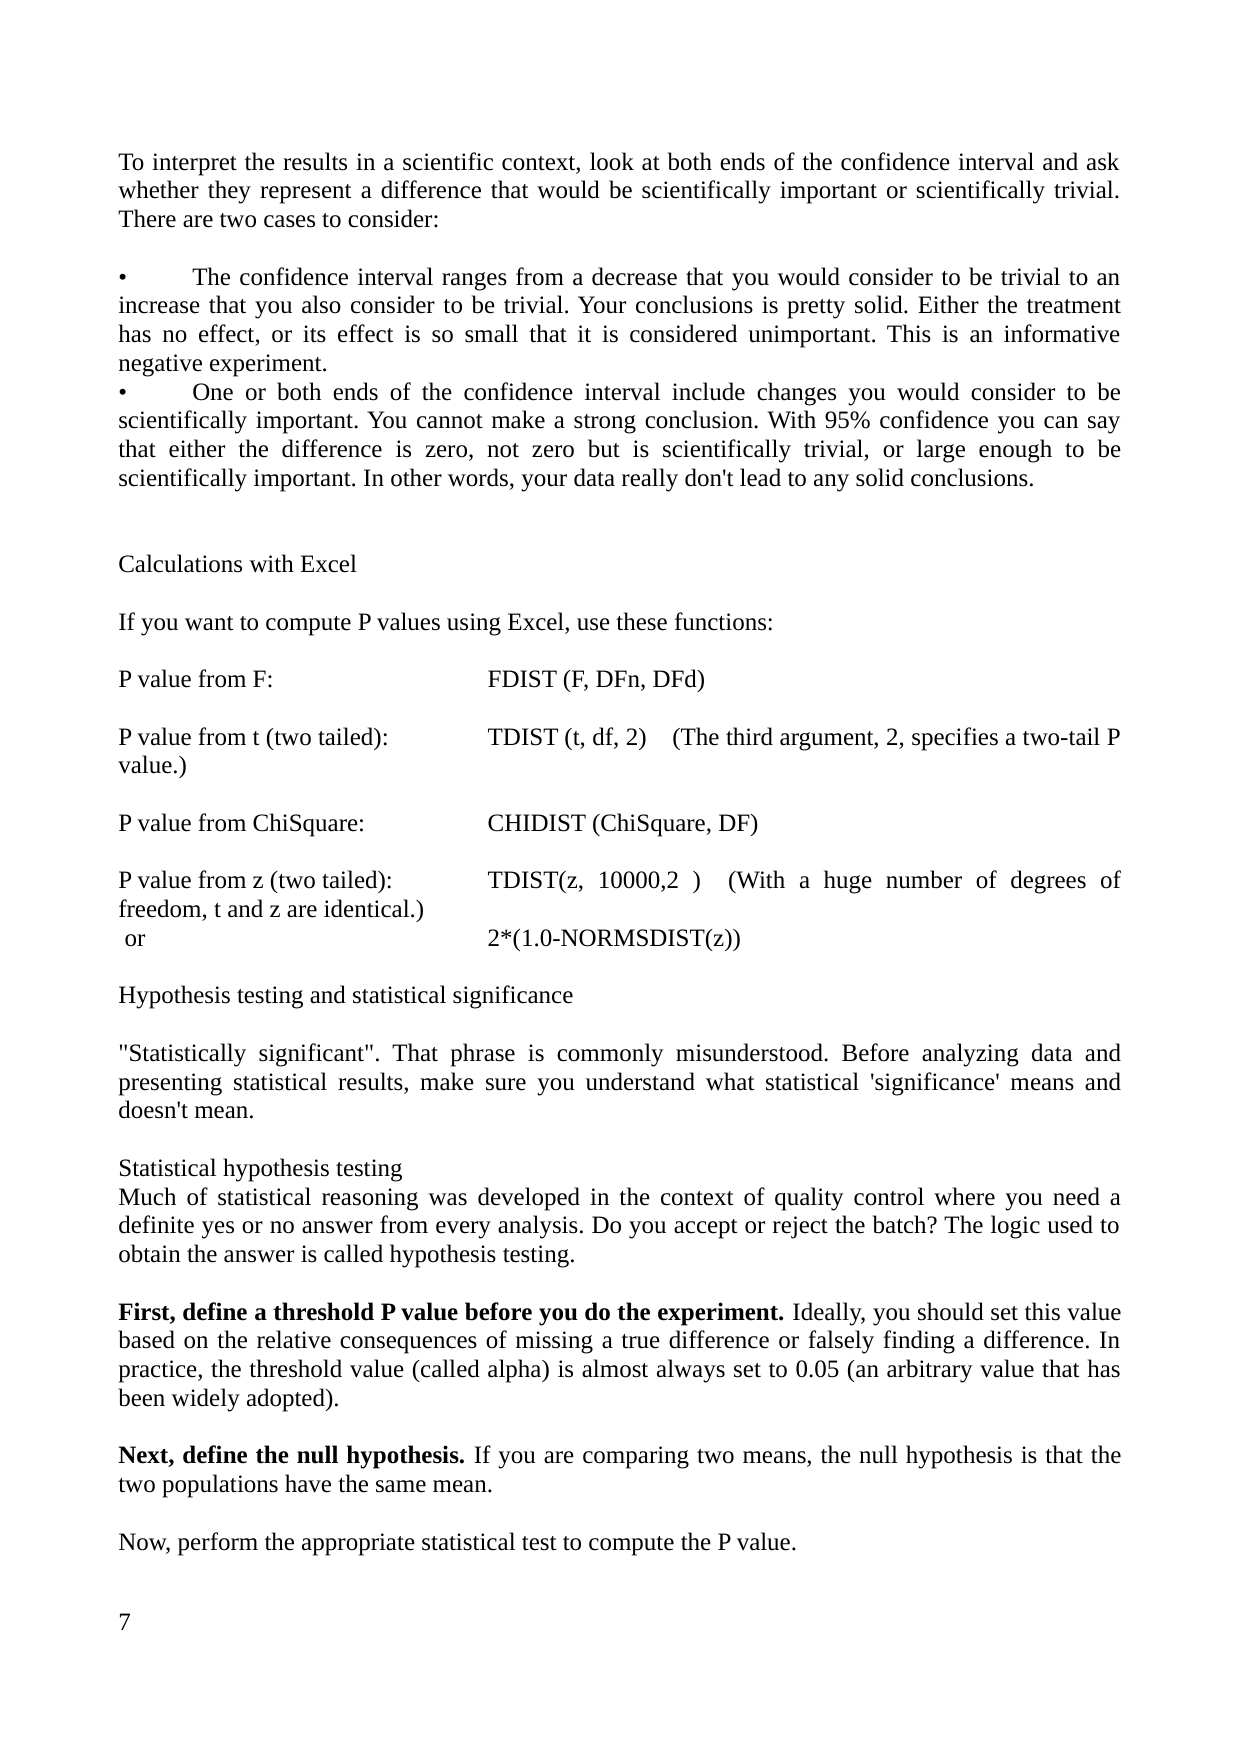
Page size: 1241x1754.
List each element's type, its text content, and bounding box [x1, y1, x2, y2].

text Hypothesis testing and statistical significance [118, 981, 1122, 1009]
text P value from t (two tailed): TDIST (t, df, 2) (The third argument, 2, specifies a two-tail P value.) [118, 722, 1122, 779]
text If you want to compute P values using Excel, use these functions: [118, 607, 1122, 636]
text Calculations with Excel [118, 549, 1122, 578]
text P value from ChiSquare: CHIDIST (ChiSquare, DF) [118, 808, 1122, 837]
text • One or both ends of the confidence interval include changes you would consider to be scientifically important. You cannot make a strong conclusion. With 95% confidence you can say that either the difference is zero, not zero but is scientifically trivial, or large enough to be scientifically important. In other words, your data really don't lead to any solid conclusions. [118, 377, 1122, 492]
text To interpret the results in a scientific context, look at both ends of the confidence interval and ask whether they represent a difference that would be scientifically important or scientifically trivial. There are two cases to consider: [118, 147, 1122, 233]
text Next, define the null hypothesis. If you are comparing two means, the null hypothesis is that the two populations have the same mean. [118, 1441, 1122, 1498]
text Statistical hypothesis testing [118, 1153, 1122, 1182]
text Now, perform the appropriate statistical test to compute the P value. [118, 1527, 1122, 1556]
text P value from z (two tailed): TDIST(z, 10000,2 ) (With a huge number of degrees of freedom, t and z are identical.) [118, 866, 1122, 923]
text P value from F: FDIST (F, DFn, DFd) [118, 664, 1122, 693]
text • The confidence interval ranges from a decrease that you would consider to be trivial to an increase that you also consider to be trivial. Your conclusions is pretty solid. Either the treatment has no effect, or its effect is so small that it is considered unimportant. This is an informative negative experiment. [118, 262, 1122, 377]
text "Statistically significant". That phrase is commonly misunderstood. Before analyzing data and presenting statistical results, make sure you understand what statistical 'significance' means and doesn't mean. [118, 1038, 1122, 1124]
text Much of statistical reasoning was developed in the context of quality control where you need a definite yes or no answer from every analysis. Do you accept or reject the batch? The logic used to obtain the answer is called hypothesis testing. [118, 1182, 1122, 1268]
text First, define a threshold P value before you do the experiment. Ideally, you should set this value based on the relative consequences of missing a true difference or falsely finding a difference. In practice, the threshold value (called alpha) is almost always set to 0.05 (an arbitrary value that has been widely adopted). [118, 1297, 1122, 1412]
text or 2*(1.0-NORMSDIST(z)) [118, 923, 1122, 952]
